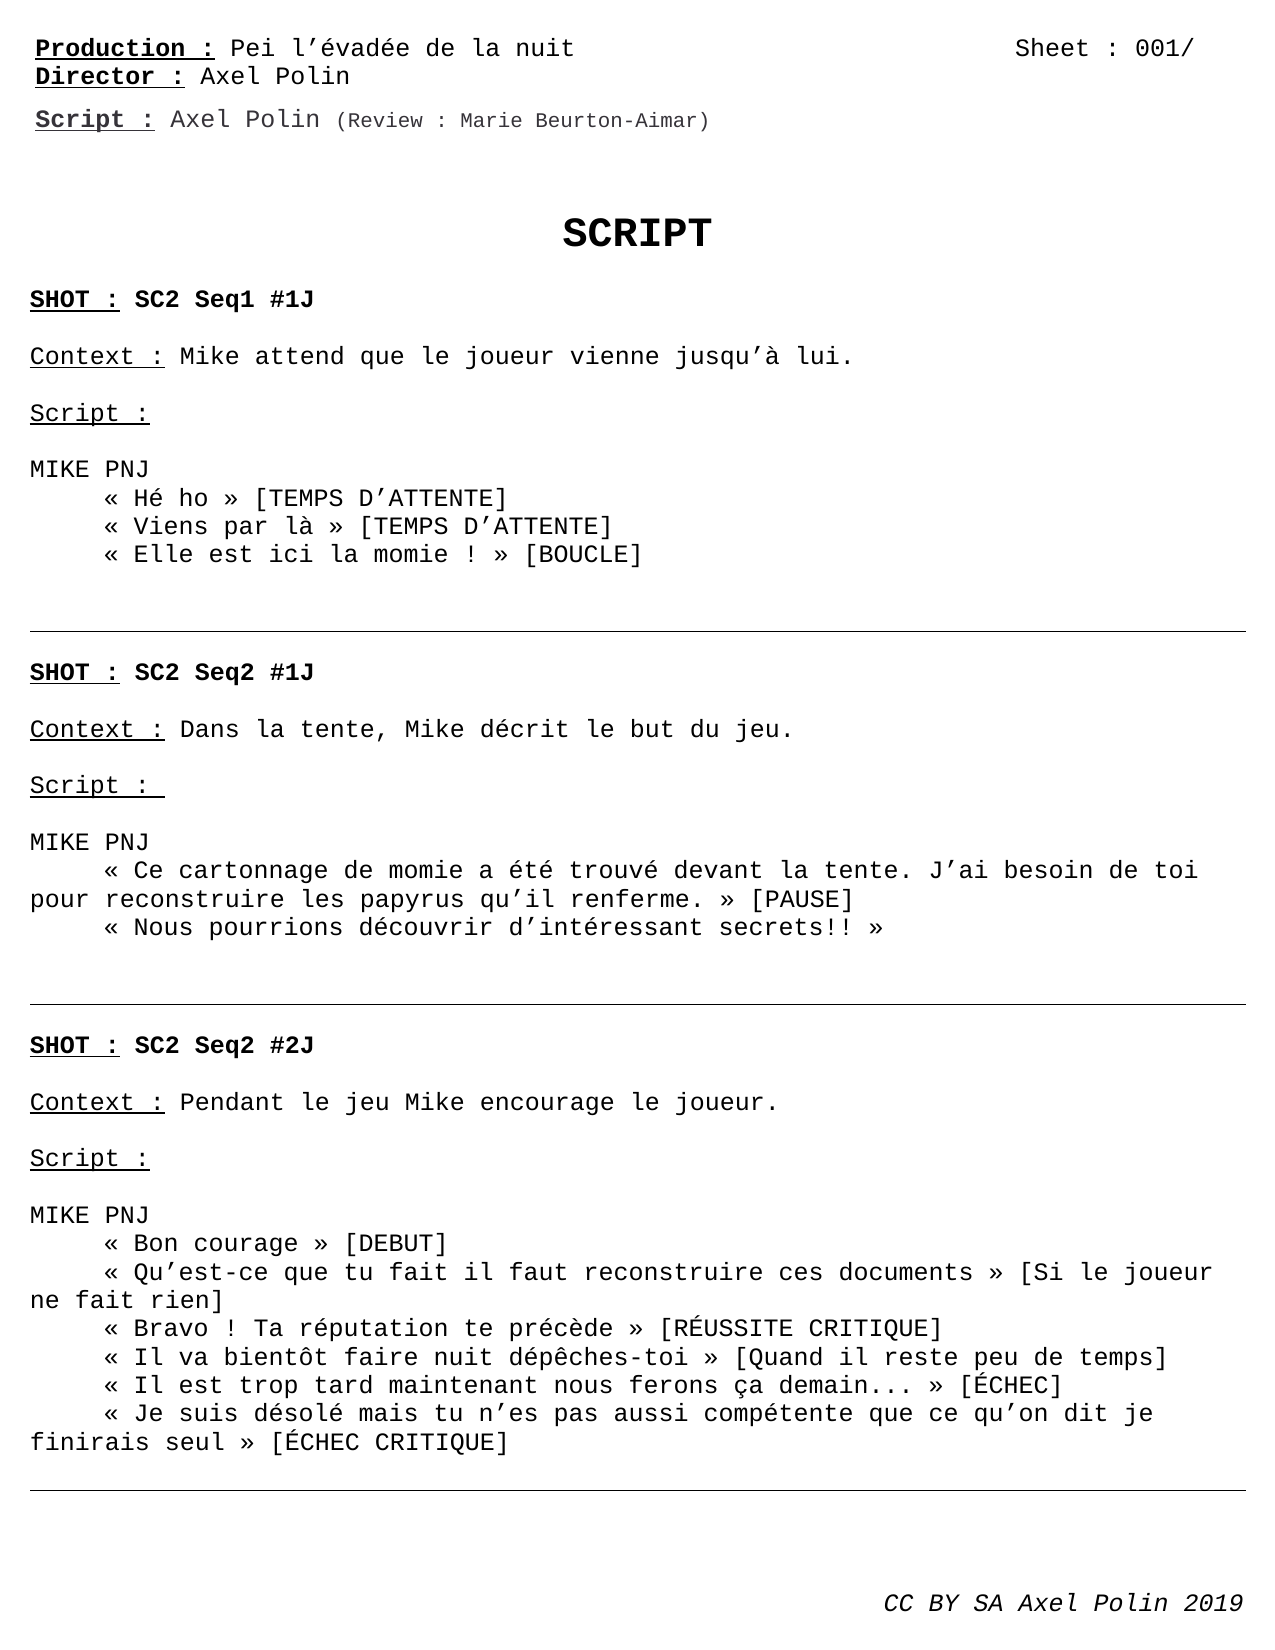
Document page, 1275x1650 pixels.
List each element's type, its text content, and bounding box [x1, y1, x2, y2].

text « Ce cartonnage de momie a été trouvé devant la tente. J’ai besoin de toi pour reconstruire les papyrus qu’il renferme. » [PAUSE] [29, 858, 1246, 914]
text « Elle est ici la momie ! » [BOUCLE] [29, 542, 1246, 570]
text SHOT : SC2 Seq1 #1J [29, 287, 1246, 315]
text MIKE PNJ [29, 457, 1246, 485]
text MIKE PNJ [29, 1202, 1246, 1231]
text « Je suis désolé mais tu n’es pas aussi compétente que ce qu’on dit je finirais seul » [ÉCHEC CRITIQUE] [29, 1401, 1246, 1457]
text Context : Pendant le jeu Mike encourage le joueur. [29, 1089, 1246, 1117]
text « Il est trop tard maintenant nous ferons ça demain... » [ÉCHEC] [29, 1372, 1246, 1401]
text Script : [29, 1146, 1246, 1174]
text SHOT : SC2 Seq2 #2J [29, 1032, 1246, 1061]
text Context : Dans la tente, Mike décrit le but du jeu. [29, 716, 1246, 744]
text Script : [29, 400, 1246, 428]
text « Il va bientôt faire nuit dépêches-toi » [Quand il reste peu de temps] [29, 1344, 1246, 1372]
text « Hé ho » [TEMPS D’ATTENTE] [29, 485, 1246, 513]
text « Qu’est-ce que tu fait il faut reconstruire ces documents » [Si le joueur ne fait rien] [29, 1259, 1246, 1316]
text Script : [29, 773, 1246, 801]
text « Viens par là » [TEMPS D’ATTENTE] [29, 513, 1246, 542]
text MIKE PNJ [29, 829, 1246, 858]
text « Nous pourrions découvrir d’intéressant secrets!! » [29, 914, 1246, 943]
text Context : Mike attend que le joueur vienne jusqu’à lui. [29, 343, 1246, 372]
text SCRIPT [29, 211, 1246, 258]
text « Bon courage » [DEBUT] [29, 1231, 1246, 1259]
text SHOT : SC2 Seq2 #1J [29, 659, 1246, 688]
text « Bravo ! Ta réputation te précède » [RÉUSSITE CRITIQUE] [29, 1316, 1246, 1344]
